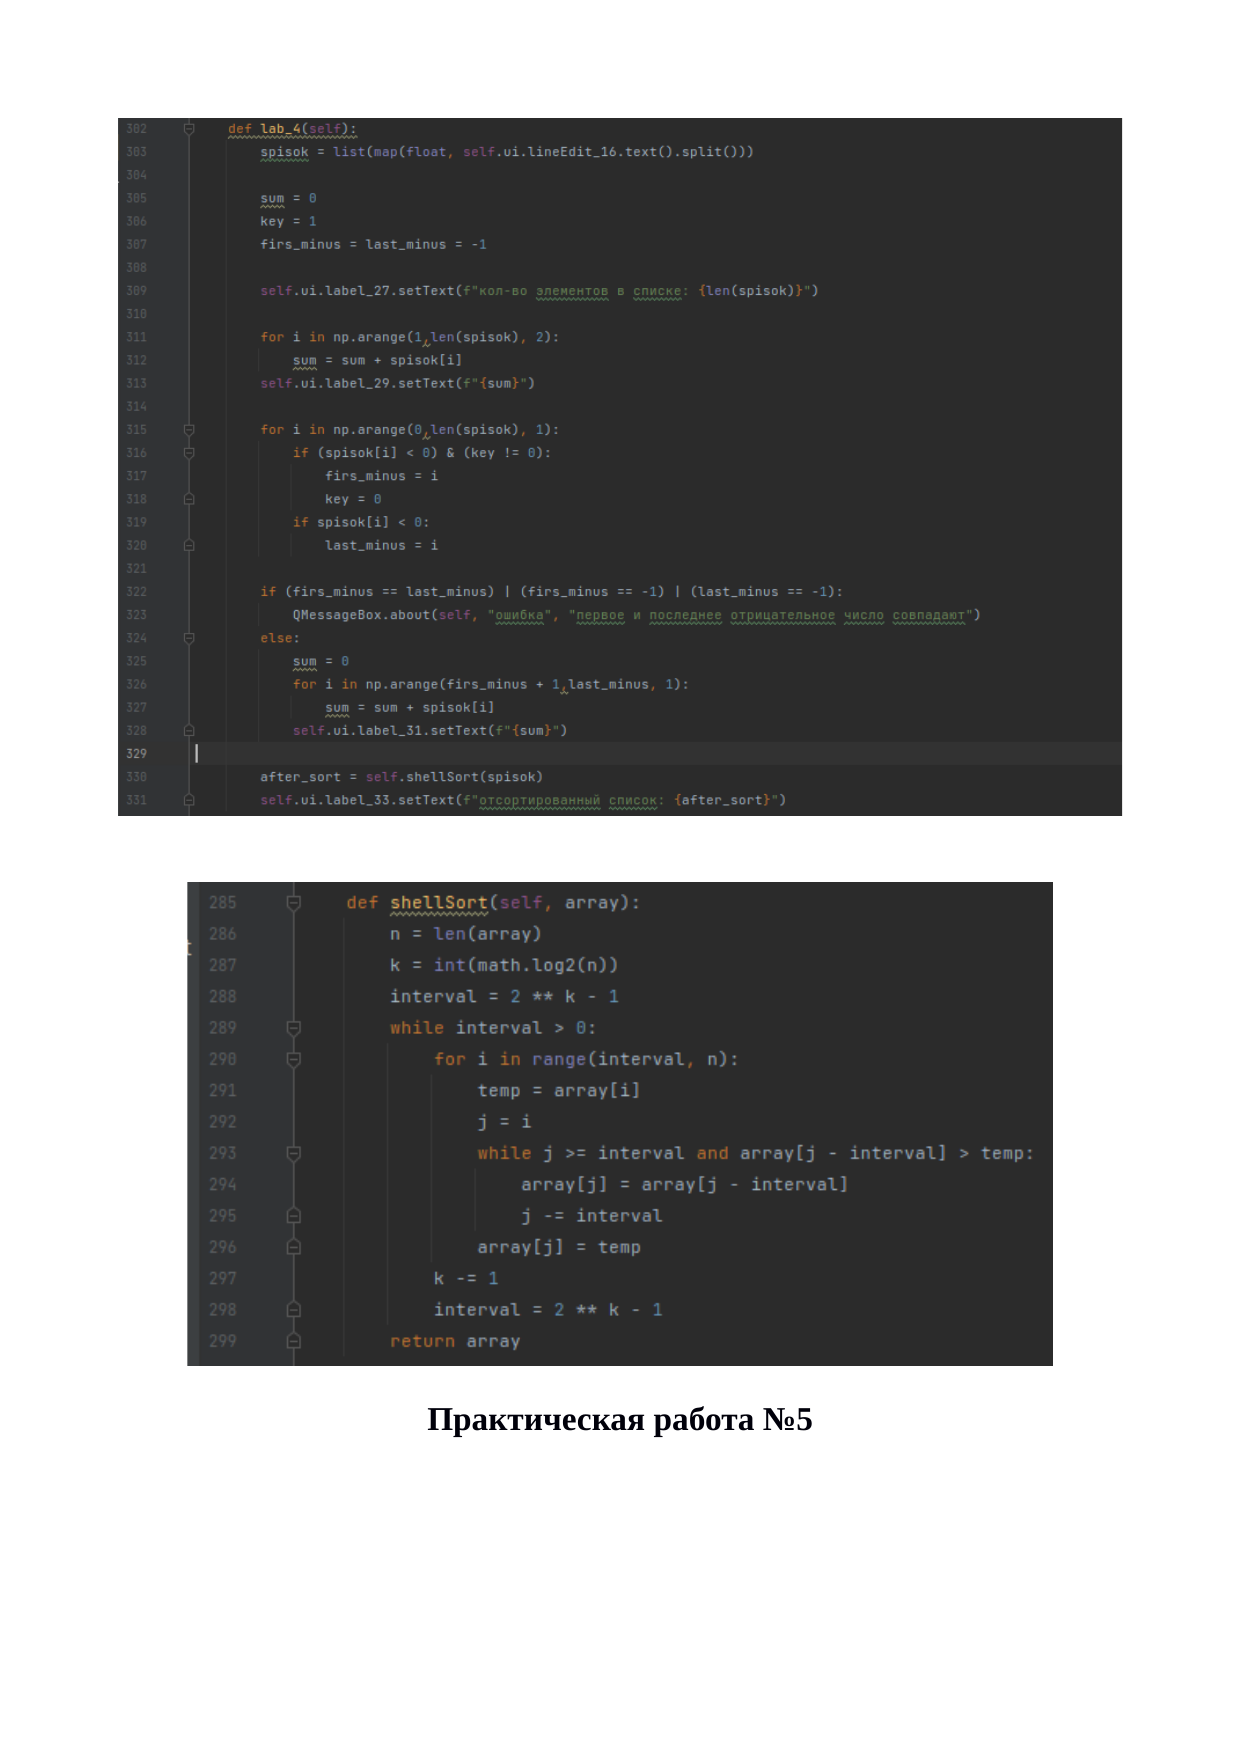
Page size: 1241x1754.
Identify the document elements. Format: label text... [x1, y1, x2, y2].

text Практическая работа №5 [118, 1399, 1122, 1437]
picture [187, 882, 1053, 1366]
picture [118, 118, 1123, 816]
